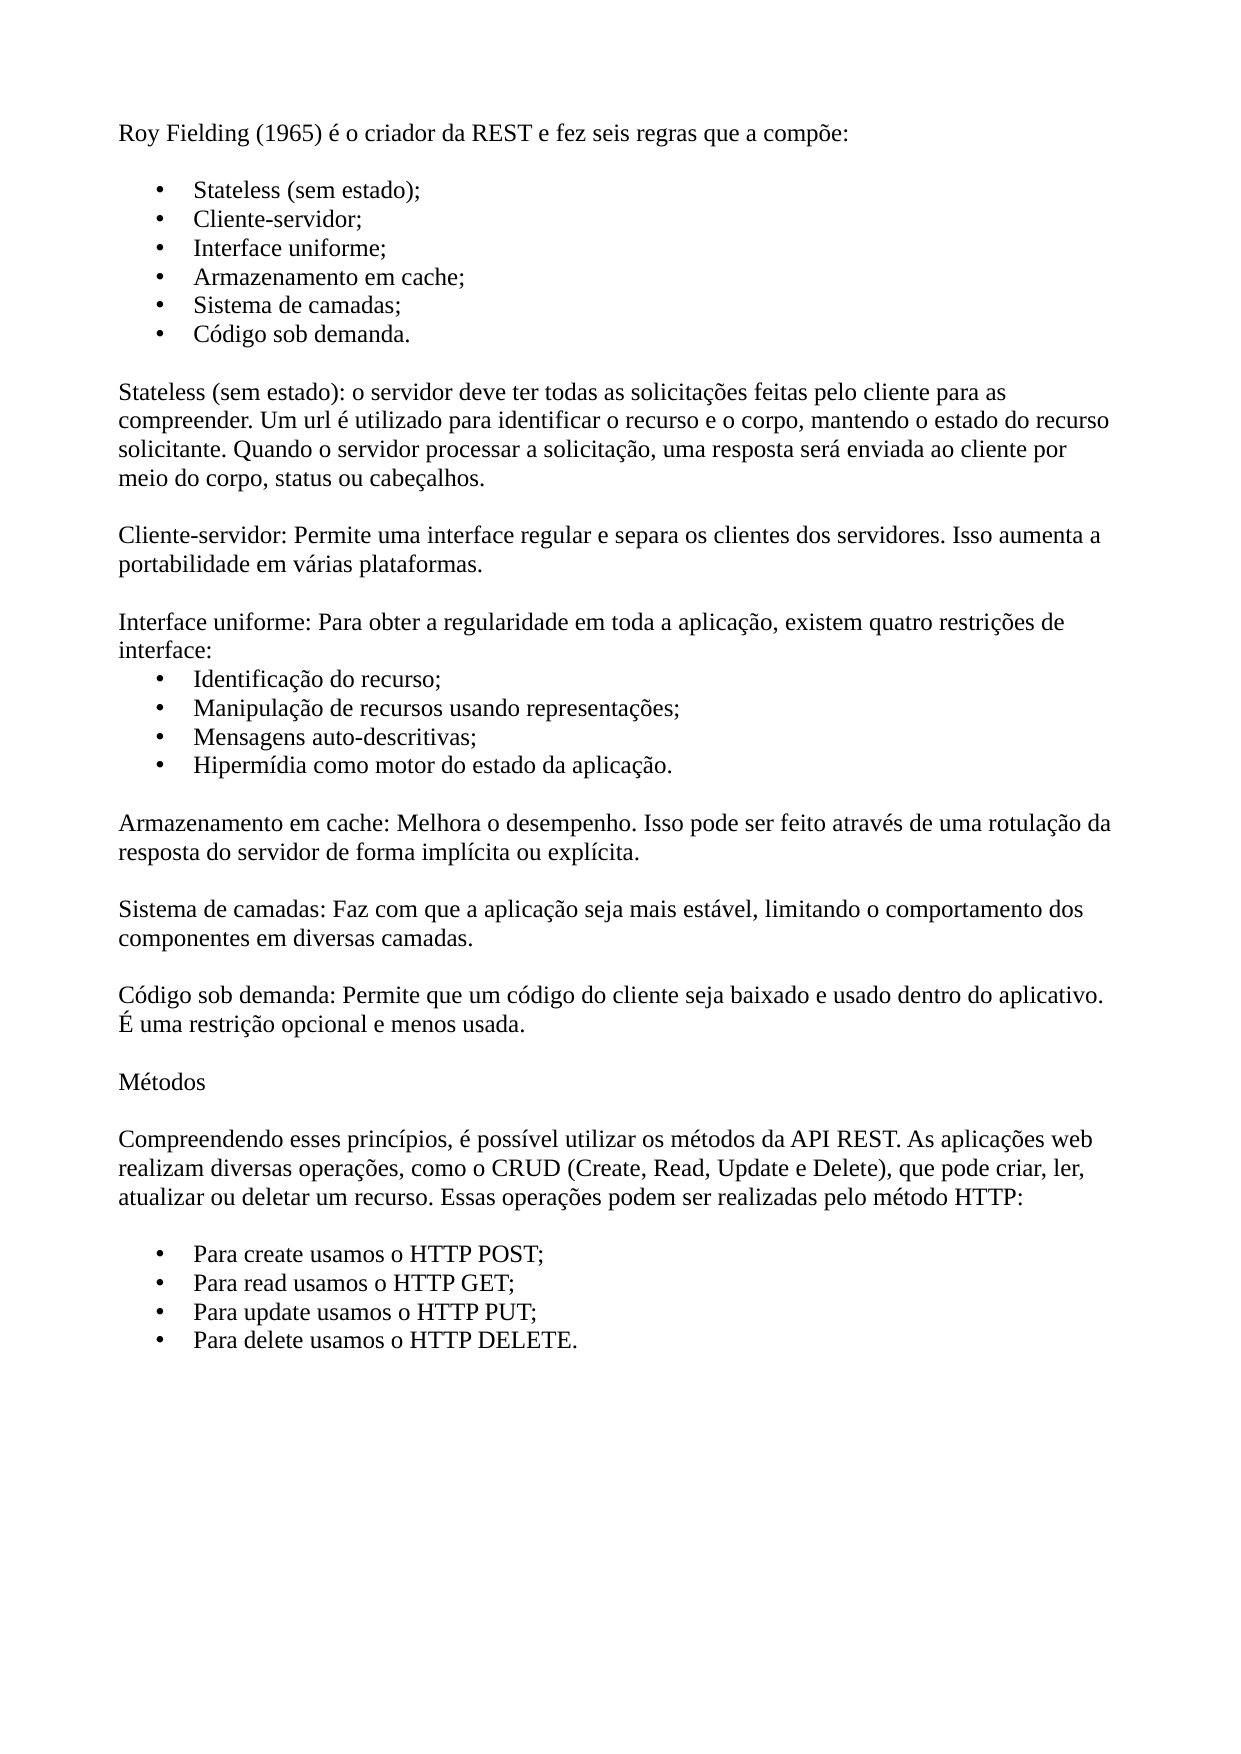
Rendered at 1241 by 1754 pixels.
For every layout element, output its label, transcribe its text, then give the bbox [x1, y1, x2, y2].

list Para delete usamos o HTTP DELETE. [156, 1326, 1122, 1354]
list Para update usamos o HTTP PUT; [156, 1297, 1122, 1326]
text Roy Fielding (1965) é o criador da REST e fez seis regras que a compõe: [118, 118, 1122, 147]
list Armazenamento em cache; [156, 262, 1122, 291]
text Código sob demanda: Permite que um código do cliente seja baixado e usado dentro do aplicativo. É uma restrição opcional e menos usada. [118, 981, 1122, 1038]
list Manipulação de recursos usando representações; [156, 693, 1122, 722]
text Interface uniforme: Para obter a regularidade em toda a aplicação, existem quatro restrições de interface: [118, 607, 1122, 664]
list Sistema de camadas; [156, 291, 1122, 319]
text Stateless (sem estado): o servidor deve ter todas as solicitações feitas pelo cliente para as compreender. Um url é utilizado para identificar o recurso e o corpo, mantendo o estado do recurso solicitante. Quando o servidor processar a solicitação, uma resposta será enviada ao cliente por meio do corpo, status ou cabeçalhos. [118, 377, 1122, 492]
text Cliente-servidor: Permite uma interface regular e separa os clientes dos servidores. Isso aumenta a portabilidade em várias plataformas. [118, 521, 1122, 578]
list Mensagens auto-descritivas; [156, 722, 1122, 751]
list Interface uniforme; [156, 233, 1122, 262]
text Métodos [118, 1067, 1122, 1096]
list Cliente-servidor; [156, 204, 1122, 233]
list Para read usamos o HTTP GET; [156, 1268, 1122, 1297]
text Compreendendo esses princípios, é possível utilizar os métodos da API REST. As aplicações web realizam diversas operações, como o CRUD (Create, Read, Update e Delete), que pode criar, ler, atualizar ou deletar um recurso. Essas operações podem ser realizadas pelo método HTTP: [118, 1124, 1122, 1211]
text Armazenamento em cache: Melhora o desempenho. Isso pode ser feito através de uma rotulação da resposta do servidor de forma implícita ou explícita. [118, 808, 1122, 866]
list Stateless (sem estado); [156, 176, 1122, 204]
list Código sob demanda. [156, 319, 1122, 348]
list Hipermídia como motor do estado da aplicação. [156, 751, 1122, 779]
list Identificação do recurso; [156, 664, 1122, 693]
list Para create usamos o HTTP POST; [156, 1239, 1122, 1268]
text Sistema de camadas: Faz com que a aplicação seja mais estável, limitando o comportamento dos componentes em diversas camadas. [118, 894, 1122, 952]
